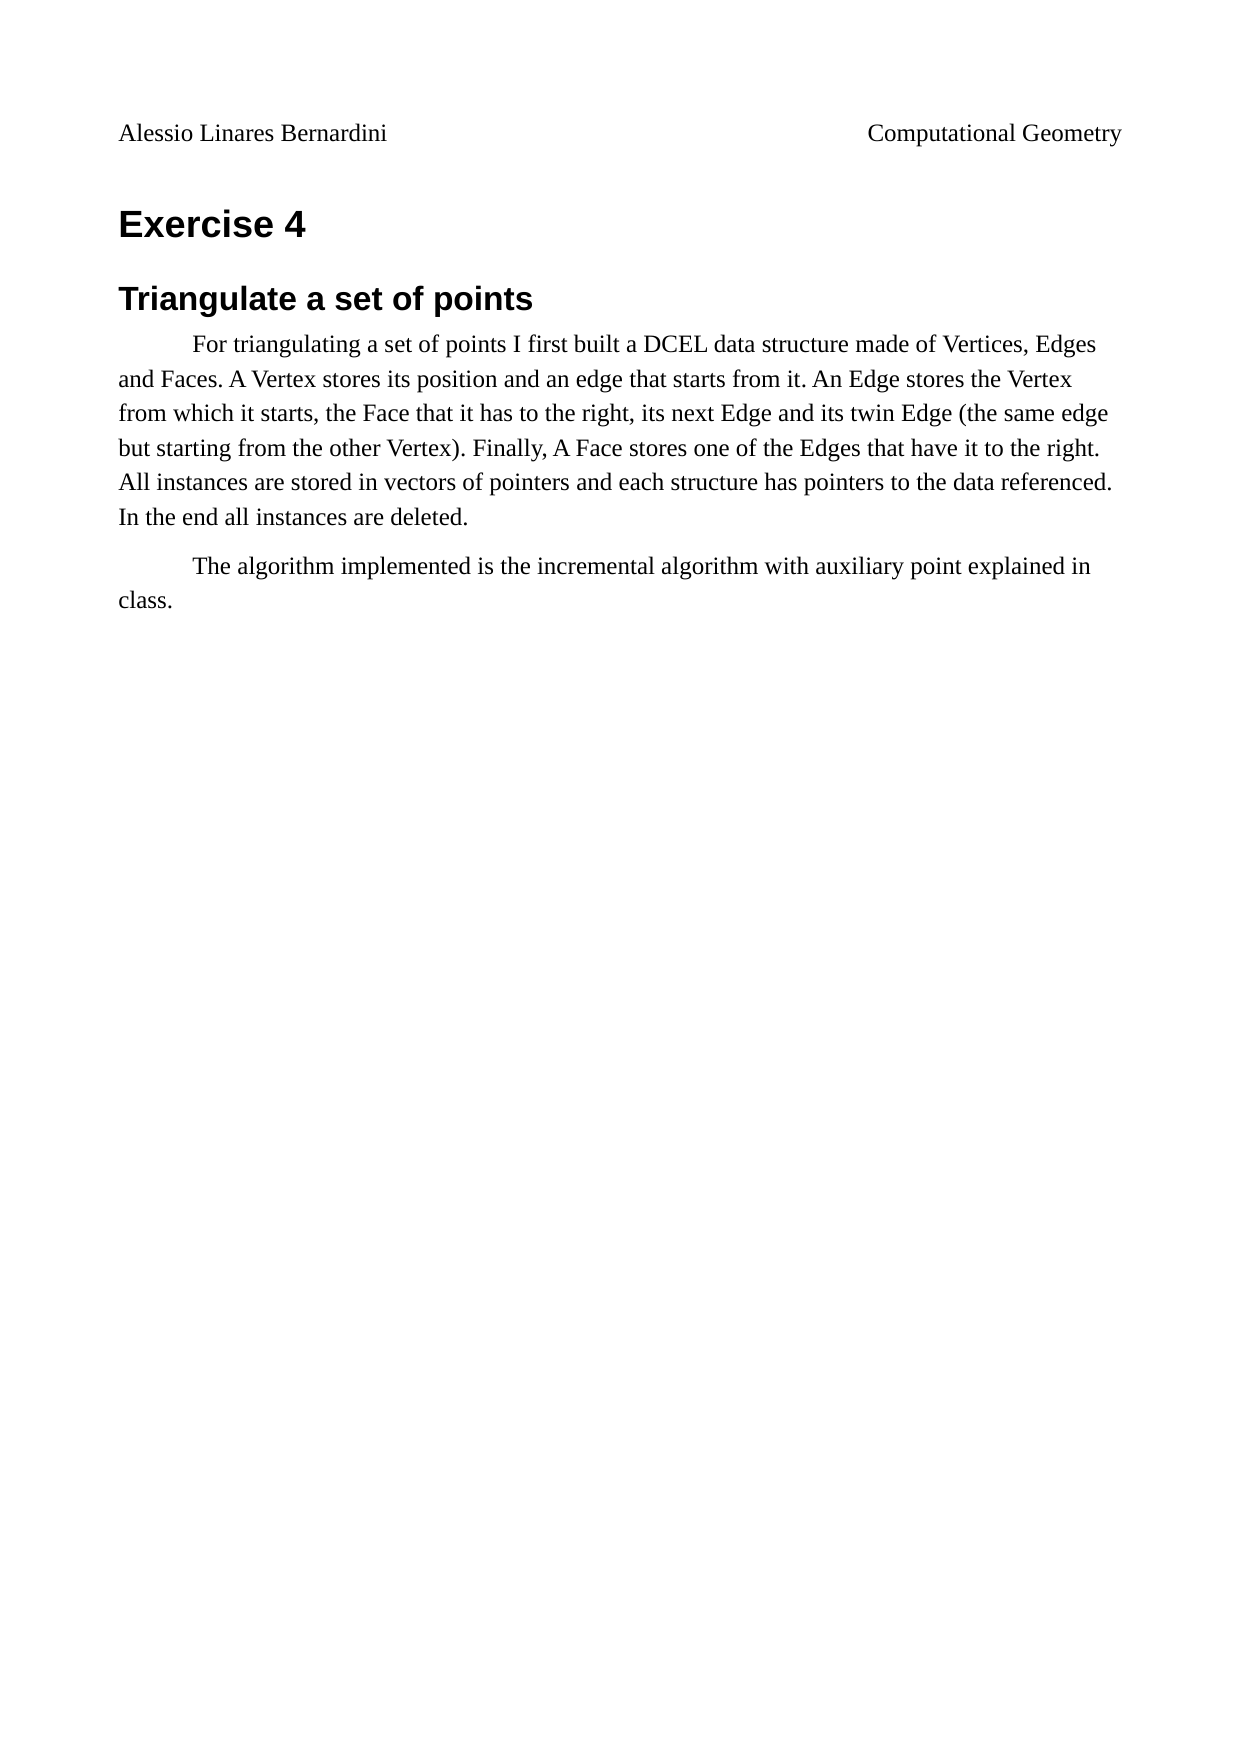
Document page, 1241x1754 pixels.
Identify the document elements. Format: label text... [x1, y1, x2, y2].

subtitle Exercise 4 [118, 201, 1122, 245]
text The algorithm implemented is the incremental algorithm with auxiliary point explained in class. [118, 551, 1122, 614]
subtitle Triangulate a set of points [118, 278, 1122, 317]
text For triangulating a set of points I first built a DCEL data structure made of Vertices, Edges and Faces. A Vertex stores its position and an edge that starts from it. An Edge stores the Vertex from which it starts, the Face that it has to the right, its next Edge and its twin Edge (the same edge but starting from the other Vertex). Finally, A Face stores one of the Edges that have it to the right. All instances are stored in vectors of pointers and each structure has pointers to the data referenced. In the end all instances are deleted. [118, 329, 1122, 531]
